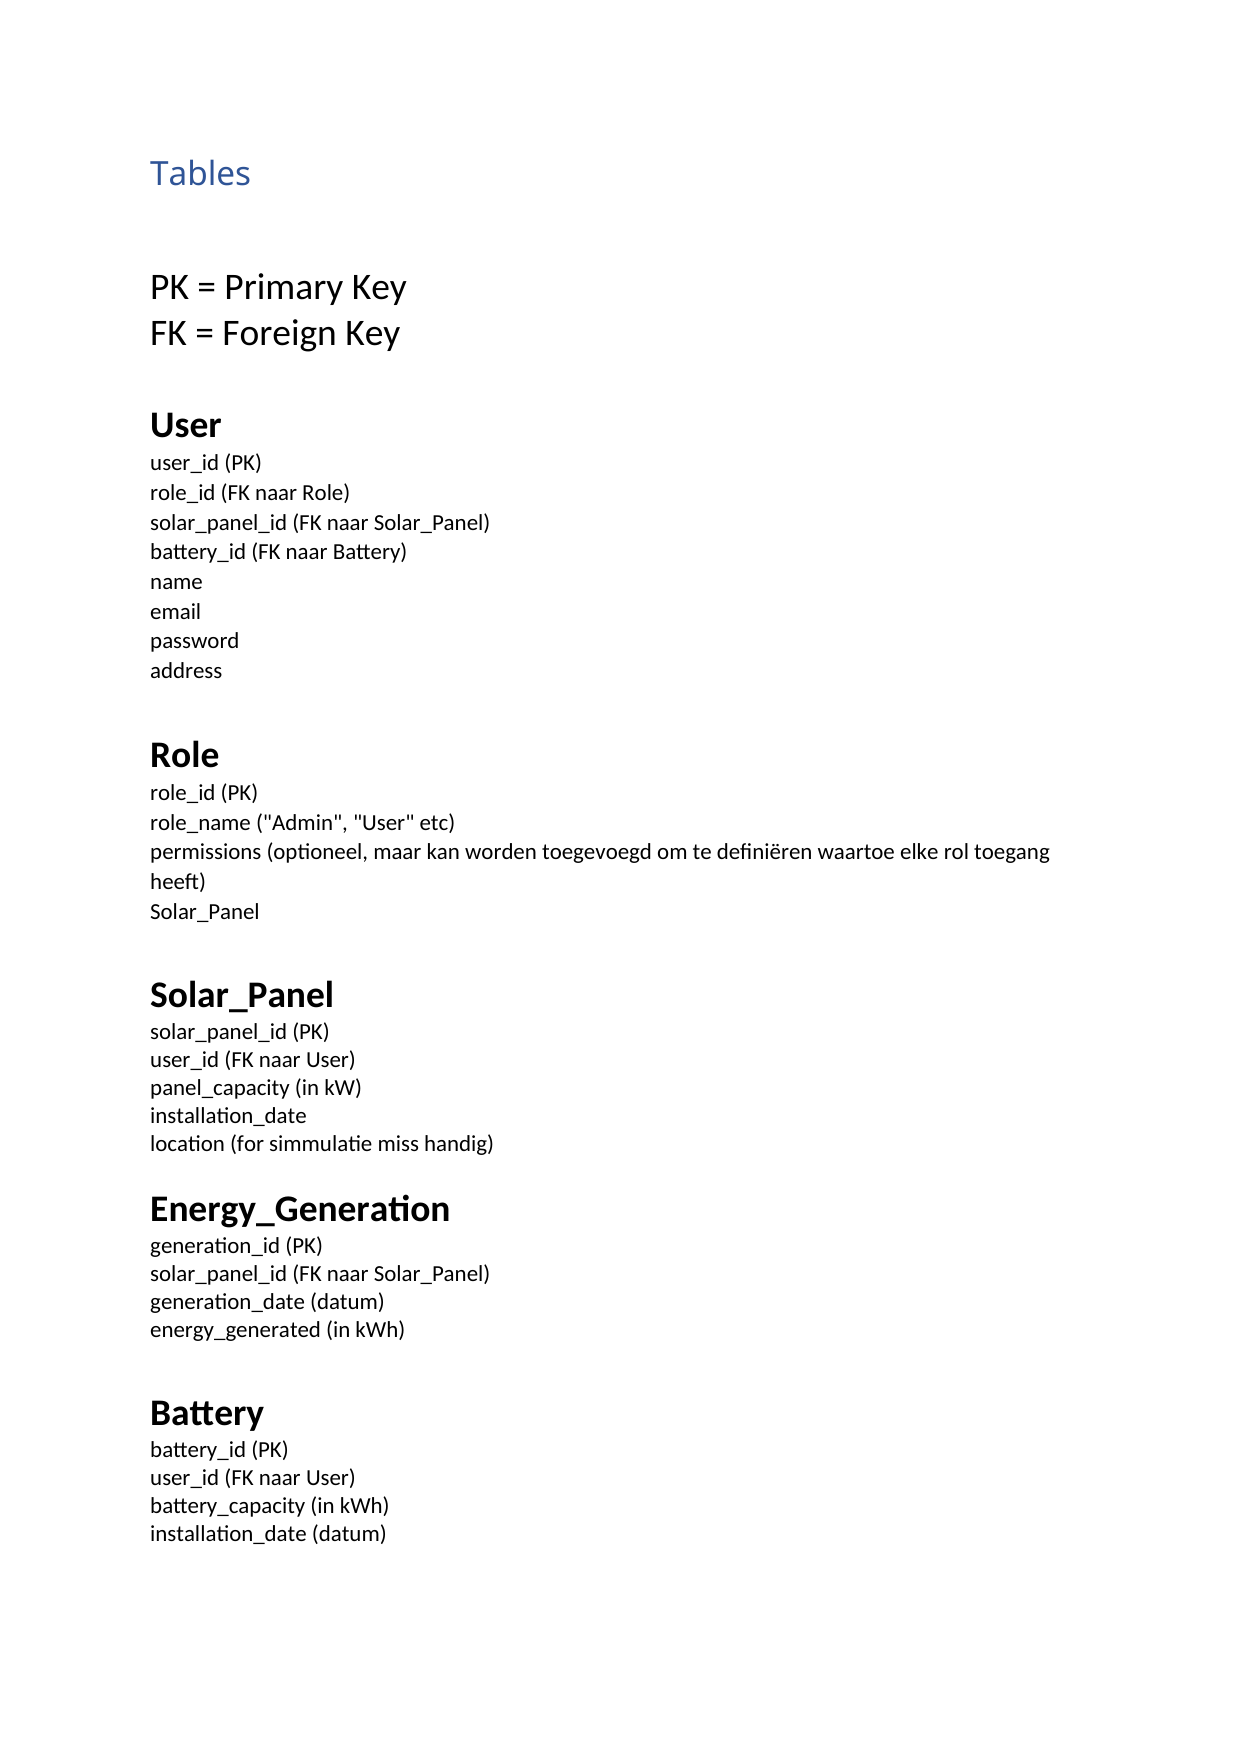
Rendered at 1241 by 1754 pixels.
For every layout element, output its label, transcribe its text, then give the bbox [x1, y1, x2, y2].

text panel_capacity (in kW) [150, 1073, 1090, 1101]
text PK = Primary Key [150, 263, 1090, 309]
subtitle Tables [150, 150, 1090, 195]
text installation_date [150, 1101, 1090, 1129]
text generation_date (datum) [150, 1287, 1090, 1315]
text User user_id (PK) role_id (FK naar Role) solar_panel_id (FK naar Solar_Panel) battery_id (FK naar Battery) name email password address [150, 401, 1090, 684]
text solar_panel_id (PK) [150, 1017, 1090, 1045]
text battery_id (PK) [150, 1435, 1090, 1463]
text battery_capacity (in kWh) [150, 1491, 1090, 1519]
text location (for simmulatie miss handig) [150, 1129, 1090, 1157]
text Battery [150, 1389, 1090, 1435]
text FK = Foreign Key [150, 309, 1090, 355]
text installation_date (datum) [150, 1519, 1090, 1547]
text generation_id (PK) [150, 1231, 1090, 1259]
text user_id (FK naar User) [150, 1463, 1090, 1491]
text Energy_Generation [150, 1185, 1090, 1231]
text user_id (FK naar User) [150, 1045, 1090, 1073]
text Role role_id (PK) role_name ("Admin", "User" etc) permissions (optioneel, maar kan worden toegevoegd om te definiëren waartoe elke rol toegang heeft) Solar_Panel [150, 731, 1090, 925]
text solar_panel_id (FK naar Solar_Panel) [150, 1259, 1090, 1287]
text energy_generated (in kWh) [150, 1315, 1090, 1343]
text Solar_Panel [150, 971, 1090, 1017]
